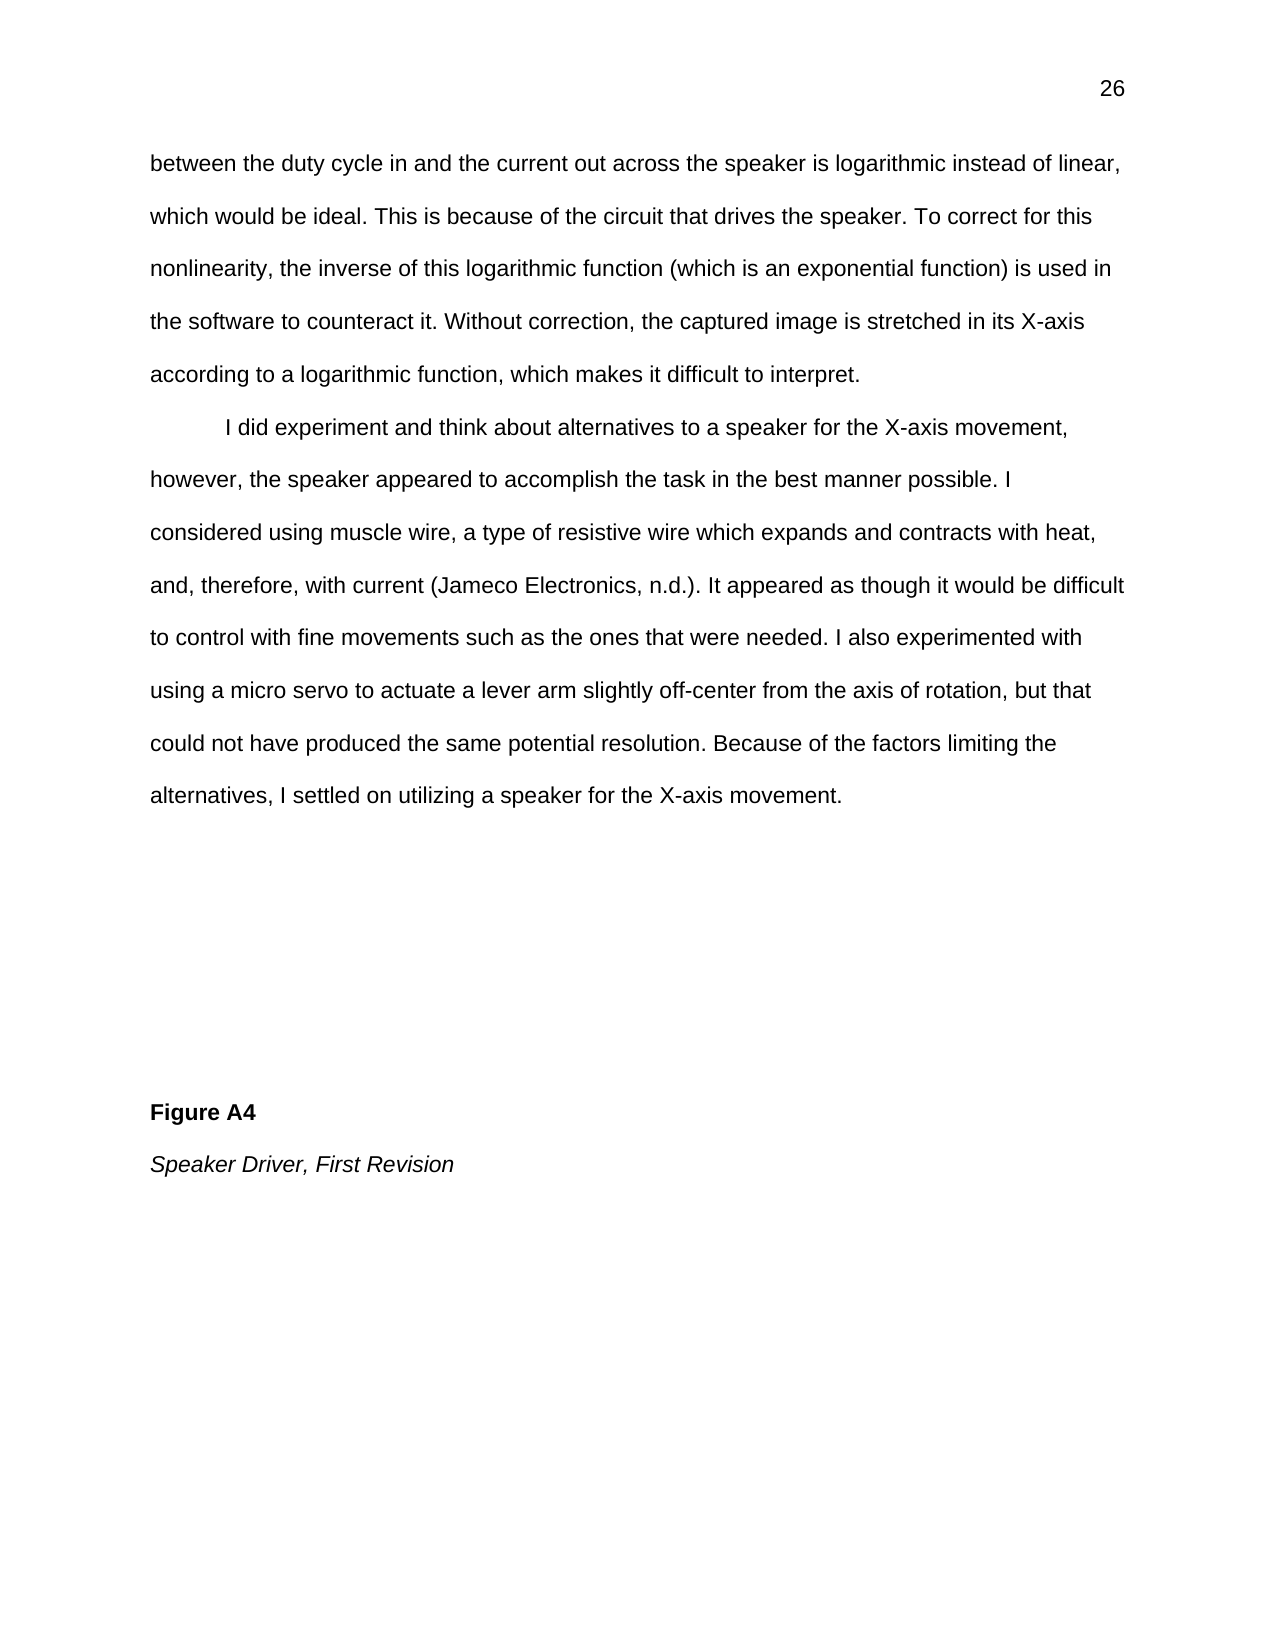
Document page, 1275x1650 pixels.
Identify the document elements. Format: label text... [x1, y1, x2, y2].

text Speaker Driver, First Revision [150, 1151, 1125, 1178]
text I did experiment and think about alternatives to a speaker for the X-axis movement, however, the speaker appeared to accomplish the task in the best manner possible. I considered using muscle wire, a type of resistive wire which expands and contracts with heat, and, therefore, with current (Jameco Electronics, n.d.). It appeared as though it would be difficult to control with fine movements such as the ones that were needed. I also experimented with using a micro servo to actuate a lever arm slightly off-center from the axis of rotation, but that could not have produced the same potential resolution. Because of the factors limiting the alternatives, I settled on utilizing a speaker for the X-axis movement. [150, 413, 1125, 809]
text Figure A4 [150, 1099, 1125, 1125]
text between the duty cycle in and the current out across the speaker is logarithmic instead of linear, which would be ideal. This is because of the circuit that drives the speaker. To correct for this nonlinearity, the inverse of this logarithmic function (which is an exponential function) is used in the software to counteract it. Without correction, the captured image is stretched in its X-axis according to a logarithmic function, which makes it difficult to interpret. [150, 150, 1125, 387]
